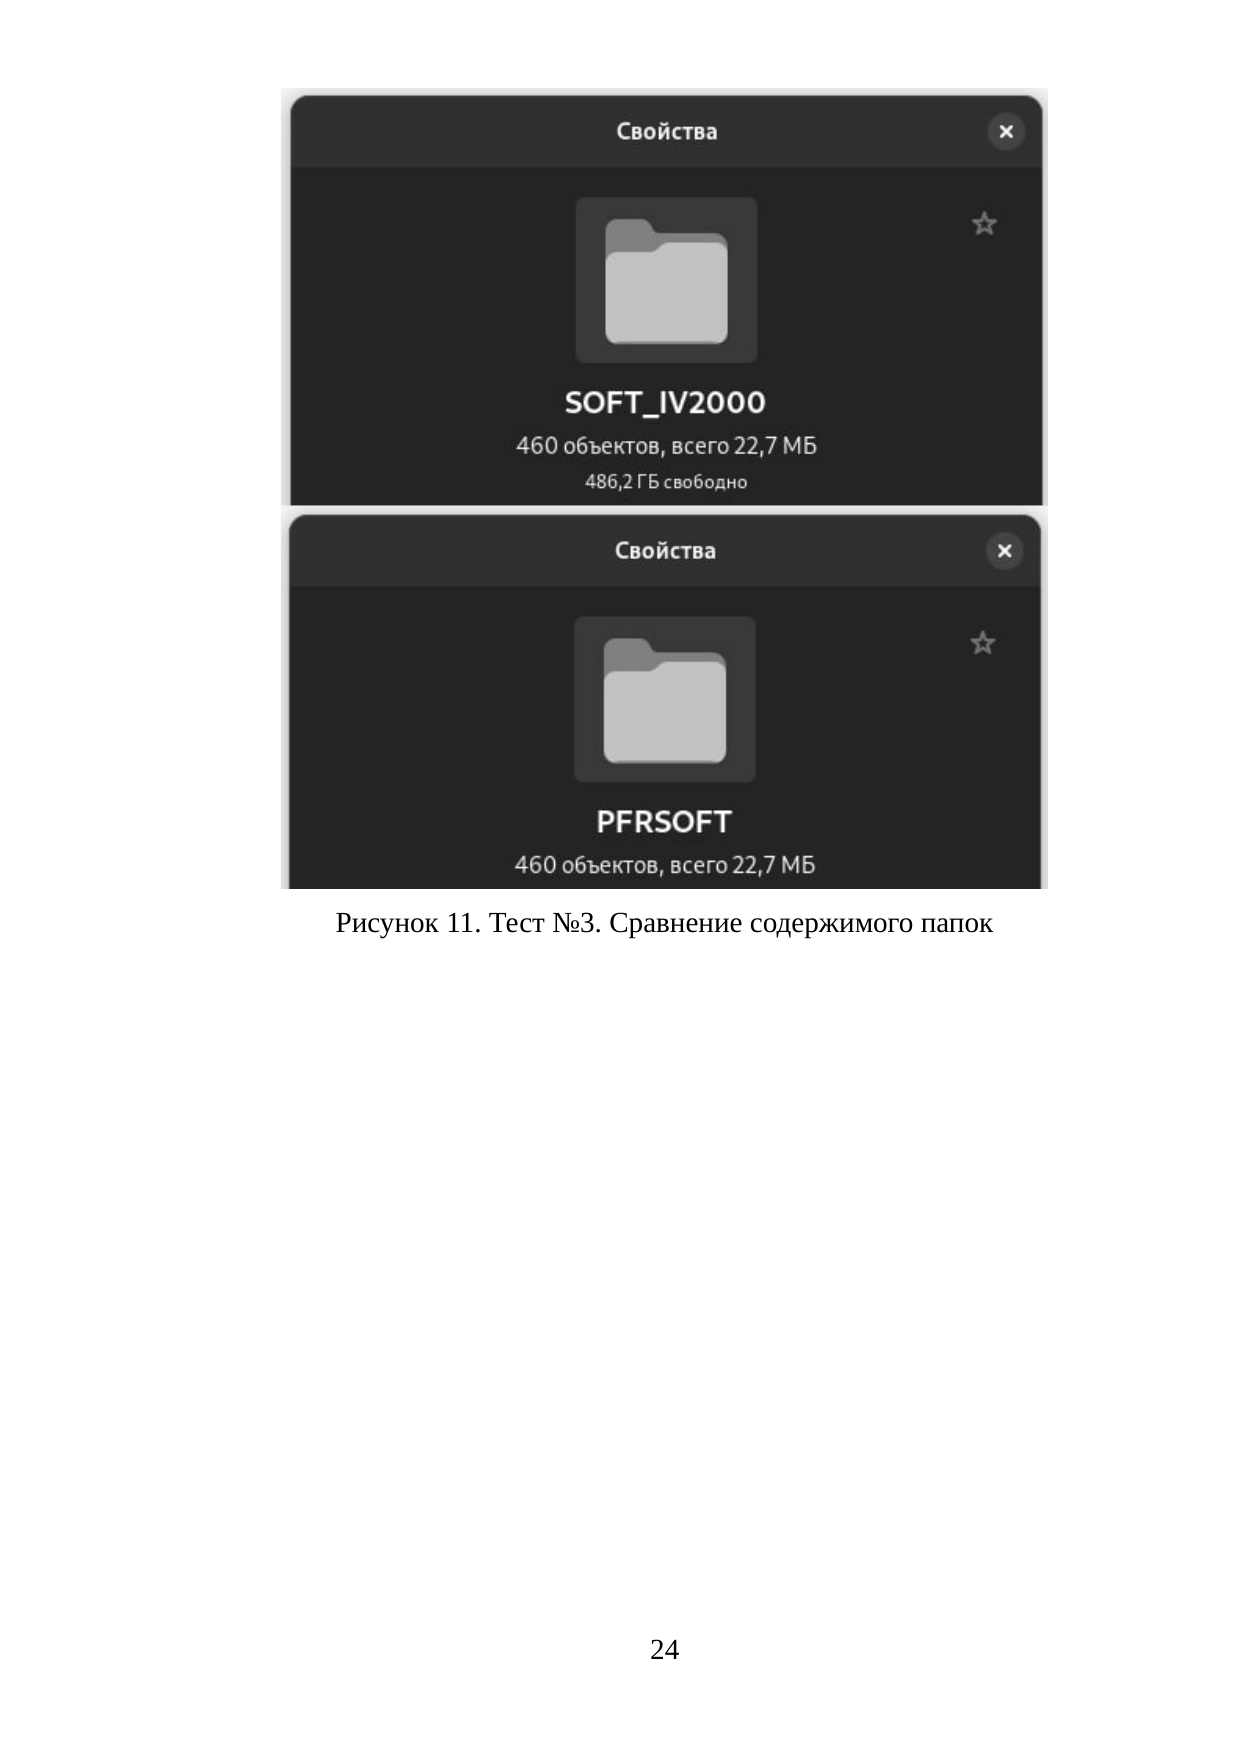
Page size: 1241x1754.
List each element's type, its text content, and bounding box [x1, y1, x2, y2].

text Рисунок 11. Тест №3. Сравнение содержимого папок [281, 889, 1048, 939]
